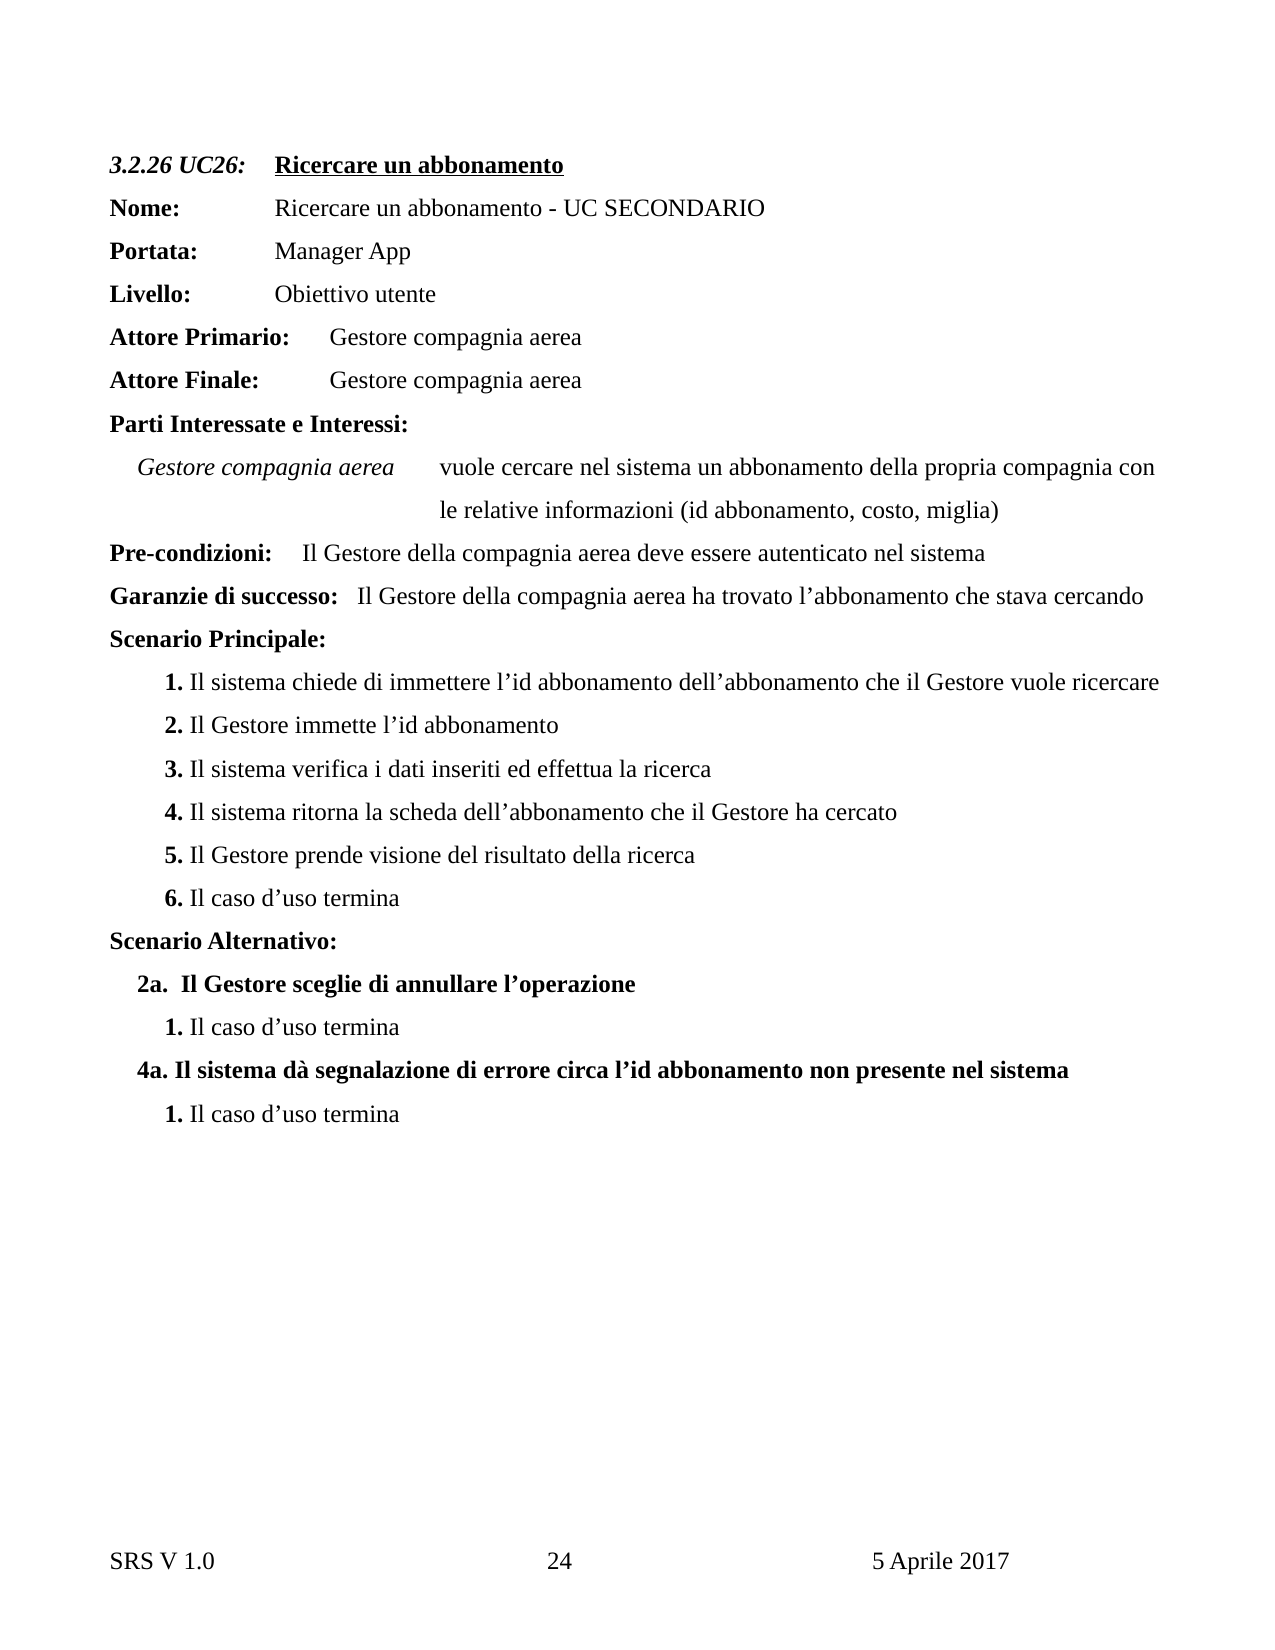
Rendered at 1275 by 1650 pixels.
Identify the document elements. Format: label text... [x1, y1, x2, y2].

text 5. Il Gestore prende visione del risultato della ricerca 6. Il caso d’uso termina [109, 840, 1162, 912]
text 2. Il Gestore immette l’id abbonamento [109, 711, 1162, 739]
text 3. Il sistema verifica i dati inseriti ed effettua la ricerca [109, 754, 1162, 782]
text 2a. Il Gestore sceglie di annullare l’operazione [109, 969, 1162, 998]
text Garanzie di successo: Il Gestore della compagnia aerea ha trovato l’abbonamento che stava cercando Scenario Principale: [109, 581, 1162, 653]
text Livello: Obiettivo utente [109, 279, 1162, 308]
text 1. Il caso d’uso termina [109, 1012, 1162, 1041]
text Scenario Alternativo: [109, 926, 1162, 955]
text 4a. Il sistema dà segnalazione di errore circa l’id abbonamento non presente nel sistema [109, 1056, 1162, 1084]
text 1. Il caso d’uso termina [109, 1099, 1162, 1127]
text Attore Primario: Gestore compagnia aerea [109, 322, 1162, 351]
text Pre-condizioni: Il Gestore della compagnia aerea deve essere autenticato nel sistema [109, 538, 1162, 567]
text 4. Il sistema ritorna la scheda dell’abbonamento che il Gestore ha cercato [109, 797, 1162, 826]
text 1. Il sistema chiede di immettere l’id abbonamento dell’abbonamento che il Gestore vuole ricercare [109, 667, 1162, 696]
text Parti Interessate e Interessi: [109, 409, 1162, 437]
text Portata: Manager App [109, 236, 1162, 265]
text Gestore compagnia aerea vuole cercare nel sistema un abbonamento della propria compagnia con le relative informazioni (id abbonamento, costo, miglia) [109, 452, 1162, 524]
text Nome: Ricercare un abbonamento - UC SECONDARIO [109, 193, 1162, 222]
text 3.2.26 UC26: Ricercare un abbonamento [109, 150, 1162, 179]
text Attore Finale: Gestore compagnia aerea [109, 366, 1162, 394]
